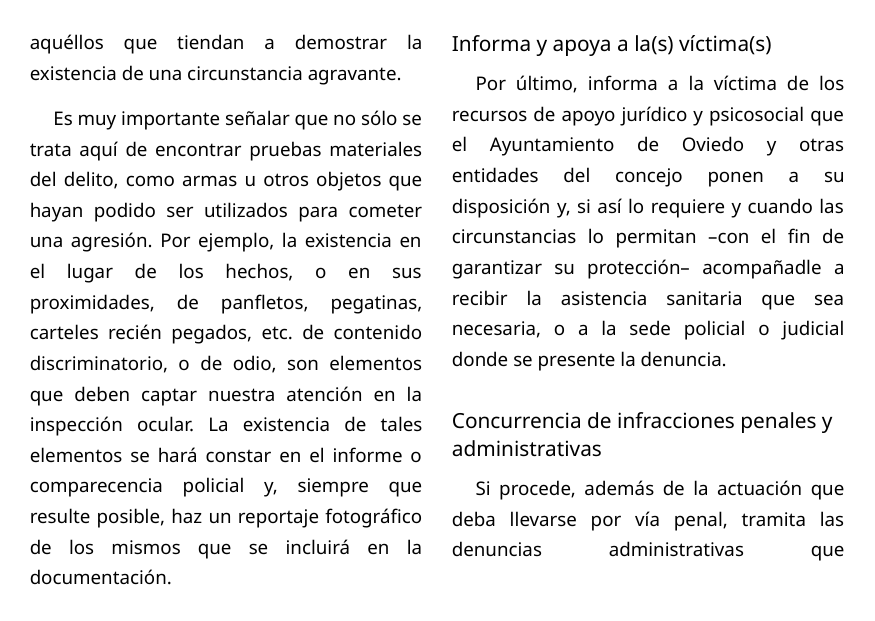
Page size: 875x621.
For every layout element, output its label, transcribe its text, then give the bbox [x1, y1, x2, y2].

text Es muy importante señalar que no sólo se trata aquí de encontrar pruebas materiales del delito, como armas u otros objetos que hayan podido ser utilizados para cometer una agresión. Por ejemplo, la existencia en el lugar de los hechos, o en sus proximidades, de panfletos, pegatinas, carteles recién pegados, etc. de contenido discriminatorio, o de odio, son elementos que deben captar nuestra atención en la inspección ocular. La existencia de tales elementos se hará constar en el informe o comparecencia policial y, siempre que resulte posible, haz un reportaje fotográfico de los mismos que se incluirá en la documentación. [29, 105, 422, 590]
text Por último, informa a la víctima de los recursos de apoyo jurídico y psicosocial que el Ayuntamiento de Oviedo y otras entidades del concejo ponen a su disposición y, si así lo requiere y cuando las circunstancias lo permitan –con el fin de garantizar su protección– acompañadle a recibir la asistencia sanitaria que sea necesaria, o a la sede policial o judicial donde se presente la denuncia. [452, 70, 844, 372]
subtitle Concurrencia de infracciones penales y administrativas [452, 406, 844, 463]
text Si procede, además de la actuación que deba llevarse por vía penal, tramita las denuncias administrativas que [452, 475, 844, 562]
subtitle Informa y apoya a la(s) víctima(s) [452, 29, 844, 58]
text aquéllos que tiendan a demostrar la existencia de una circunstancia agravante. [29, 29, 422, 86]
